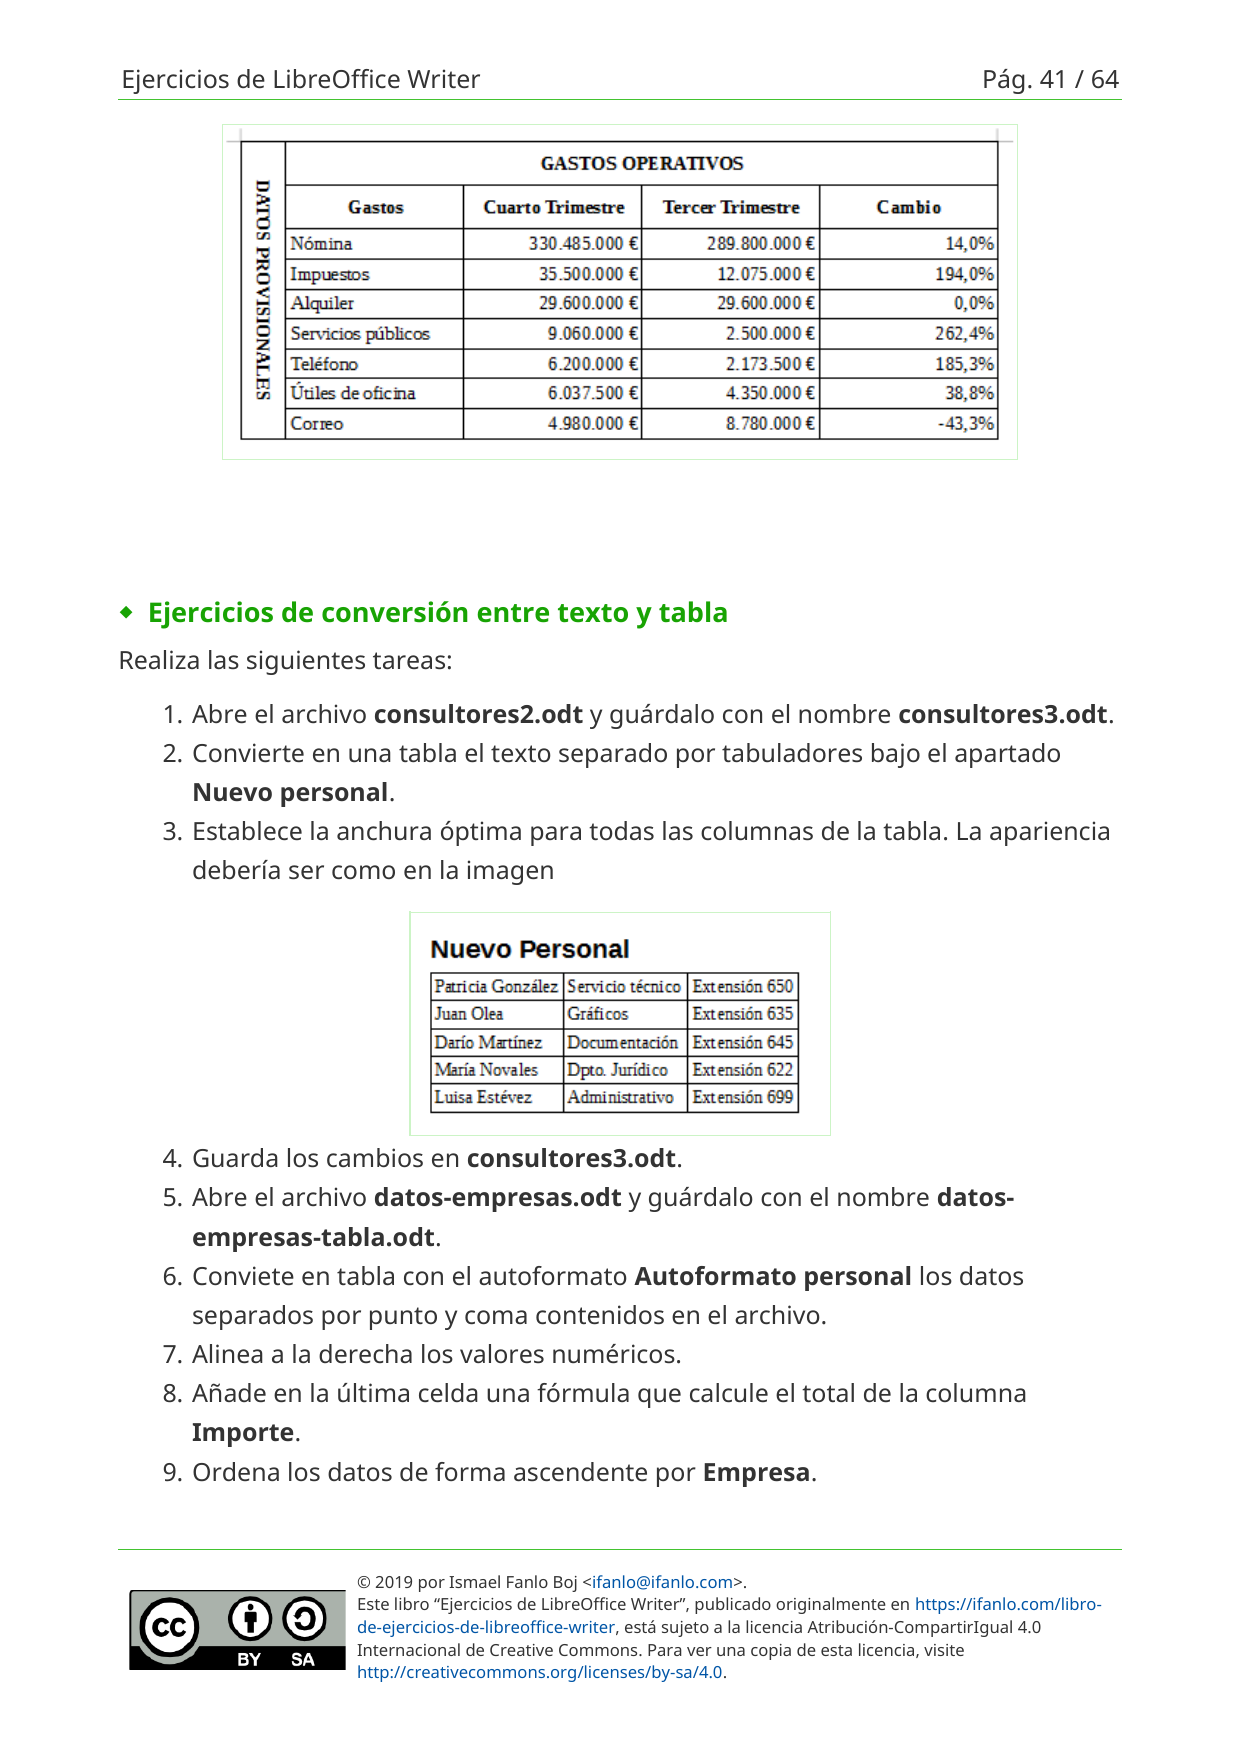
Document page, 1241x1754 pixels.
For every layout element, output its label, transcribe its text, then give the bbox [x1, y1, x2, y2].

picture [413, 915, 827, 1132]
picture [226, 128, 1014, 456]
list Abre el archivo consultores2.odt y guárdalo con el nombre consultores3.odt. [162, 696, 1122, 730]
subtitle Ejercicios de conversión entre texto y tabla [118, 593, 1122, 630]
text Realiza las siguientes tareas: [118, 642, 1122, 677]
list [411, 913, 830, 1135]
picture [129, 1590, 346, 1670]
list Ordena los datos de forma ascendente por Empresa. [162, 1454, 1122, 1488]
list Abre el archivo datos-empresas.odt y guárdalo con el nombre datos-empresas-tabla.odt. [162, 1180, 1122, 1253]
list Guarda los cambios en consultores3.odt. [162, 892, 1122, 1175]
list Alinea a la derecha los valores numéricos. [162, 1337, 1122, 1371]
list Conviete en tabla con el autoformato Autoformato personal los datos separados por punto y coma contenidos en el archivo. [162, 1258, 1122, 1332]
list Establece la anchura óptima para todas las columnas de la tabla. La apariencia debería ser como en la imagen [162, 814, 1122, 887]
list Añade en la última celda una fórmula que calcule el total de la columna Importe. [162, 1376, 1122, 1449]
list Convierte en una tabla el texto separado por tabuladores bajo el apartado Nuevo personal. [162, 735, 1122, 809]
